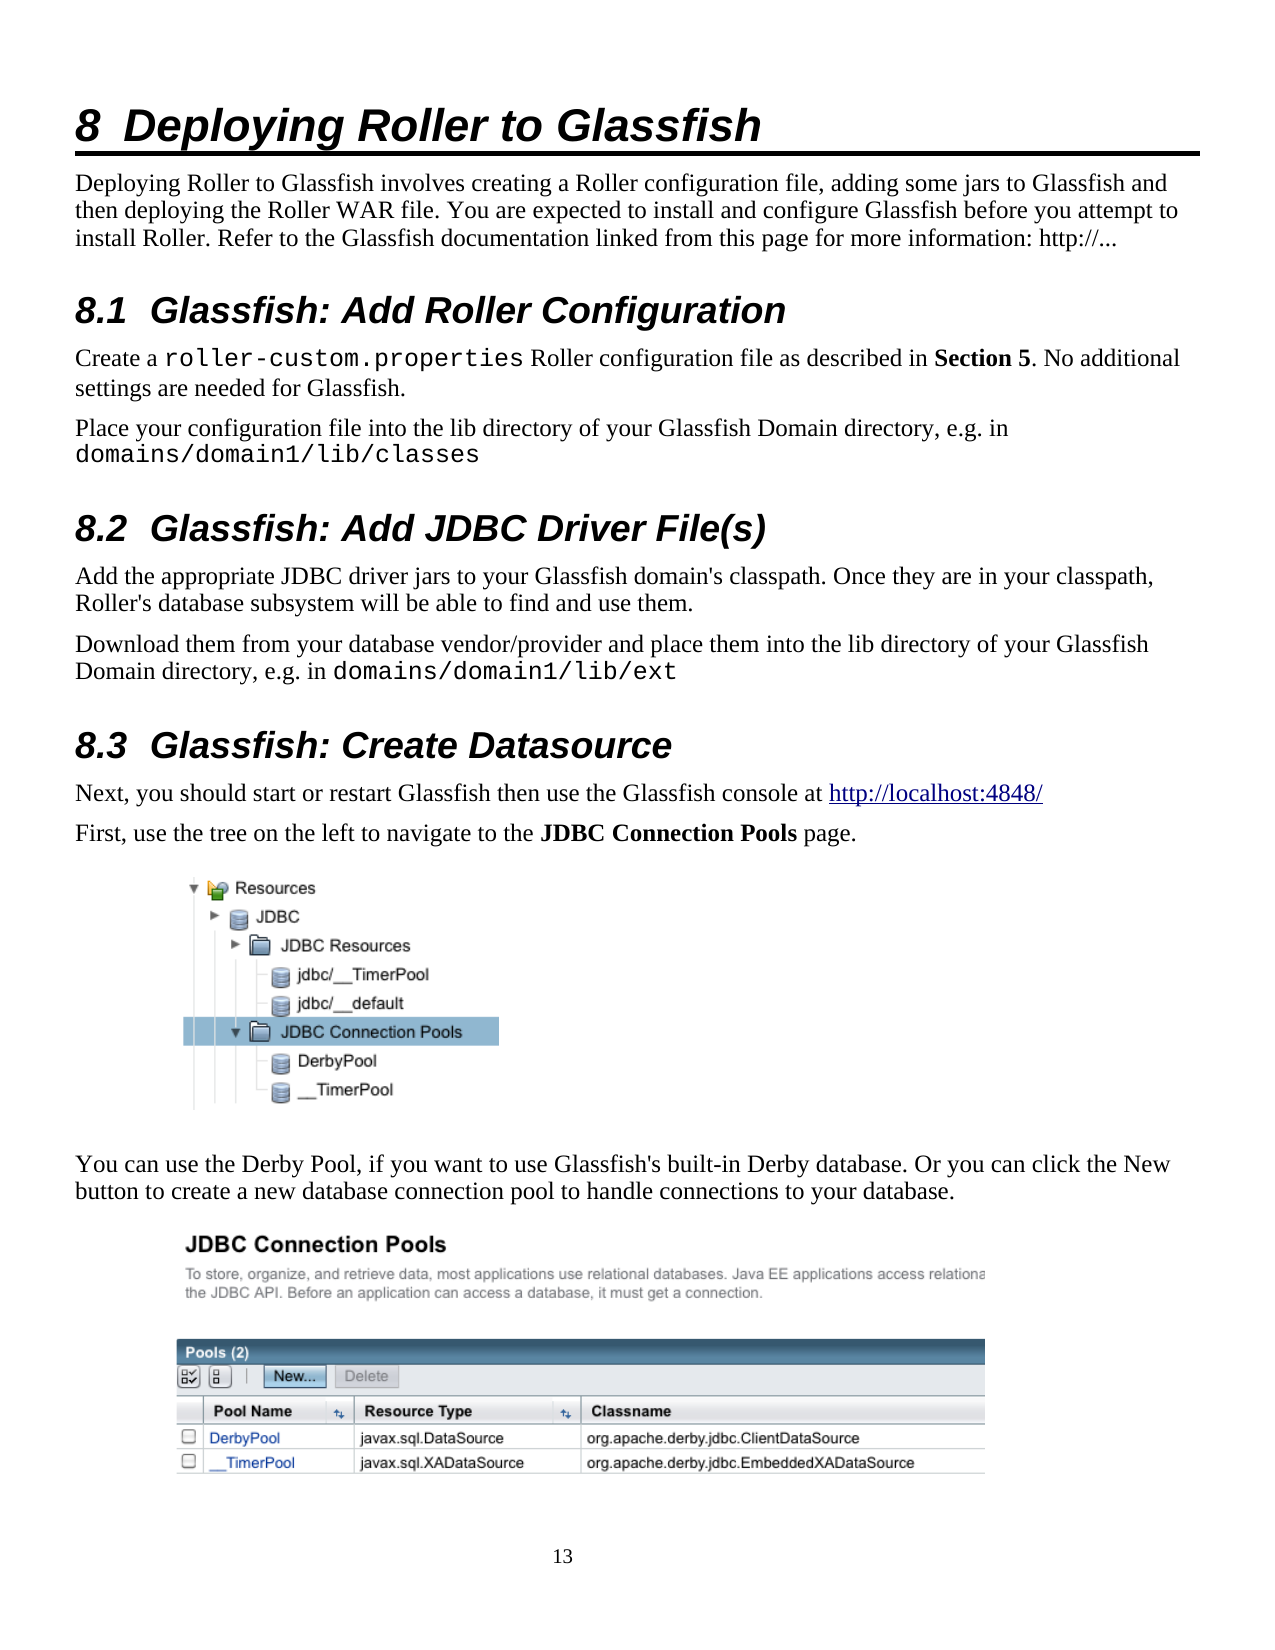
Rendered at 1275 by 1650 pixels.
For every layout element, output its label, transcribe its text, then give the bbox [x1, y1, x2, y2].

subtitle Deploying Roller to Glassfish [75, 100, 1200, 151]
text Place your configuration file into the lib directory of your Glassfish Domain directory, e.g. in domains/domain1/lib/classes [75, 414, 1200, 470]
text Deploying Roller to Glassfish involves creating a Roller configuration file, adding some jars to Glassfish and then deploying the Roller WAR file. You are expected to install and configure Glassfish before you attempt to install Roller. Refer to the Glassfish documentation linked from this page for more information: http://... [75, 169, 1200, 252]
text Create a roller-custom.properties Roller configuration file as described in Section 5. No additional settings are needed for Glassfish. [75, 344, 1200, 401]
text First, use the tree on the left to navigate to the JDBC Connection Pools page. [75, 819, 1200, 847]
subtitle Glassfish: Add JDBC Driver File(s) [75, 507, 1200, 549]
text Next, you should start or restart Glassfish then use the Glassfish console at http://localhost:4848/ [75, 779, 1200, 807]
text You can use the Derby Pool, if you want to use Glassfish's built-in Derby database. Or you can click the New button to create a new database connection pool to handle connections to your database. [75, 1150, 1200, 1205]
subtitle Glassfish: Add Roller Configuration [75, 289, 1200, 331]
picture [183, 877, 499, 1110]
subtitle Glassfish: Create Datasource [75, 725, 1200, 767]
text Download them from your database vendor/provider and place them into the lib directory of your Glassfish Domain directory, e.g. in domains/domain1/lib/ext [75, 630, 1200, 687]
picture [176, 1217, 985, 1488]
text Add the appropriate JDBC driver jars to your Glassfish domain's classpath. Once they are in your classpath, Roller's database subsystem will be able to find and use them. [75, 562, 1200, 617]
